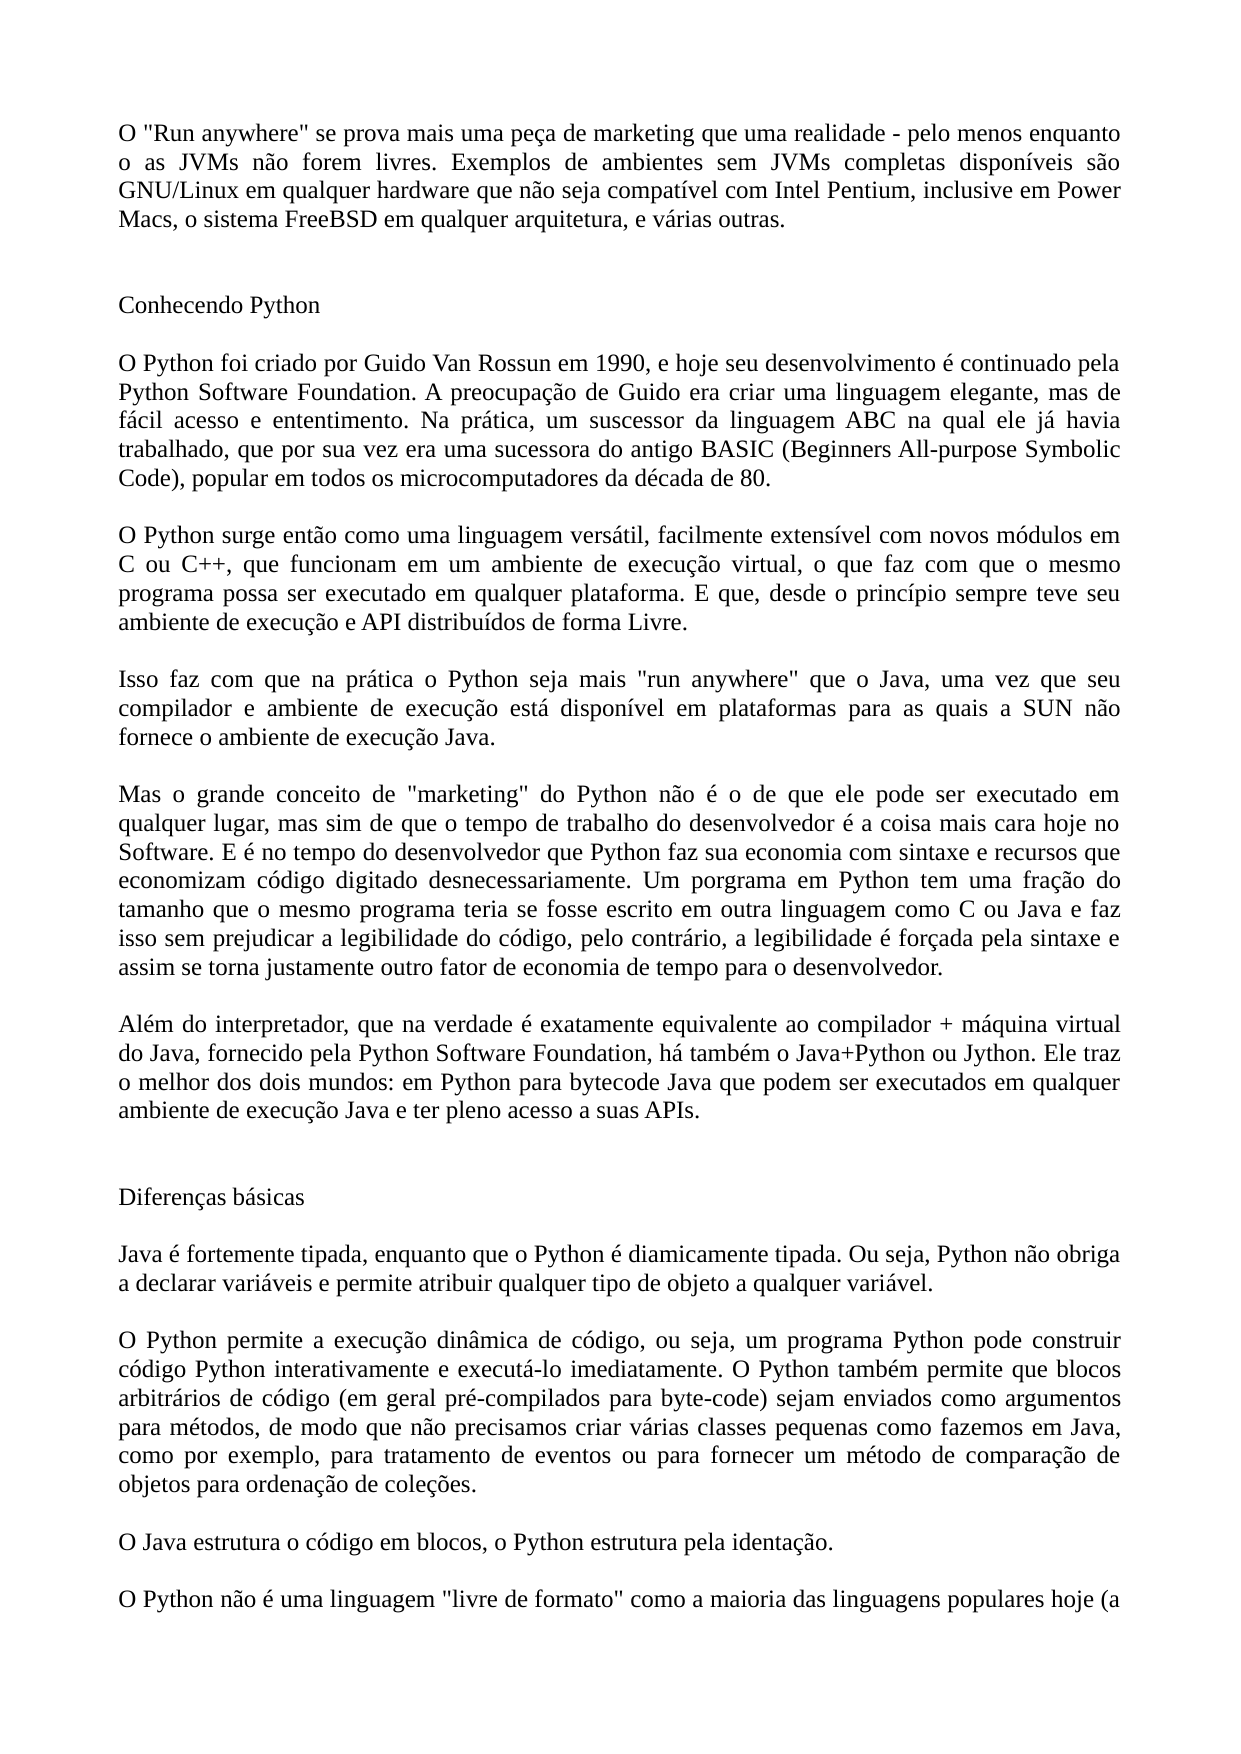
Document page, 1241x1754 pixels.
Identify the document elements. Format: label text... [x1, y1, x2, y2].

text O "Run anywhere" se prova mais uma peça de marketing que uma realidade - pelo menos enquanto o as JVMs não forem livres. Exemplos de ambientes sem JVMs completas disponíveis são GNU/Linux em qualquer hardware que não seja compatível com Intel Pentium, inclusive em Power Macs, o sistema FreeBSD em qualquer arquitetura, e várias outras. [118, 118, 1122, 233]
text O Java estrutura o código em blocos, o Python estrutura pela identação. [118, 1527, 1122, 1556]
text O Python surge então como uma linguagem versátil, facilmente extensível com novos módulos em C ou C++, que funcionam em um ambiente de execução virtual, o que faz com que o mesmo programa possa ser executado em qualquer plataforma. E que, desde o princípio sempre teve seu ambiente de execução e API distribuídos de forma Livre. [118, 521, 1122, 636]
text O Python não é uma linguagem "livre de formato" como a maioria das linguagens populares hoje (a [118, 1584, 1122, 1613]
text Mas o grande conceito de "marketing" do Python não é o de que ele pode ser executado em qualquer lugar, mas sim de que o tempo de trabalho do desenvolvedor é a coisa mais cara hoje no Software. E é no tempo do desenvolvedor que Python faz sua economia com sintaxe e recursos que economizam código digitado desnecessariamente. Um porgrama em Python tem uma fração do tamanho que o mesmo programa teria se fosse escrito em outra linguagem como C ou Java e faz isso sem prejudicar a legibilidade do código, pelo contrário, a legibilidade é forçada pela sintaxe e assim se torna justamente outro fator de economia de tempo para o desenvolvedor. [118, 779, 1122, 981]
text Além do interpretador, que na verdade é exatamente equivalente ao compilador + máquina virtual do Java, fornecido pela Python Software Foundation, há também o Java+Python ou Jython. Ele traz o melhor dos dois mundos: em Python para bytecode Java que podem ser executados em qualquer ambiente de execução Java e ter pleno acesso a suas APIs. [118, 1009, 1122, 1124]
text Java é fortemente tipada, enquanto que o Python é diamicamente tipada. Ou seja, Python não obriga a declarar variáveis e permite atribuir qualquer tipo de objeto a qualquer variável. [118, 1239, 1122, 1297]
text O Python foi criado por Guido Van Rossun em 1990, e hoje seu desenvolvimento é continuado pela Python Software Foundation. A preocupação de Guido era criar uma linguagem elegante, mas de fácil acesso e ententimento. Na prática, um suscessor da linguagem ABC na qual ele já havia trabalhado, que por sua vez era uma sucessora do antigo BASIC (Beginners All-purpose Symbolic Code), popular em todos os microcomputadores da década de 80. [118, 348, 1122, 492]
text O Python permite a execução dinâmica de código, ou seja, um programa Python pode construir código Python interativamente e executá-lo imediatamente. O Python também permite que blocos arbitrários de código (em geral pré-compilados para byte-code) sejam enviados como argumentos para métodos, de modo que não precisamos criar várias classes pequenas como fazemos em Java, como por exemplo, para tratamento de eventos ou para fornecer um método de comparação de objetos para ordenação de coleções. [118, 1326, 1122, 1498]
text Diferenças básicas [118, 1182, 1122, 1211]
text Isso faz com que na prática o Python seja mais "run anywhere" que o Java, uma vez que seu compilador e ambiente de execução está disponível em plataformas para as quais a SUN não fornece o ambiente de execução Java. [118, 664, 1122, 751]
text Conhecendo Python [118, 291, 1122, 319]
